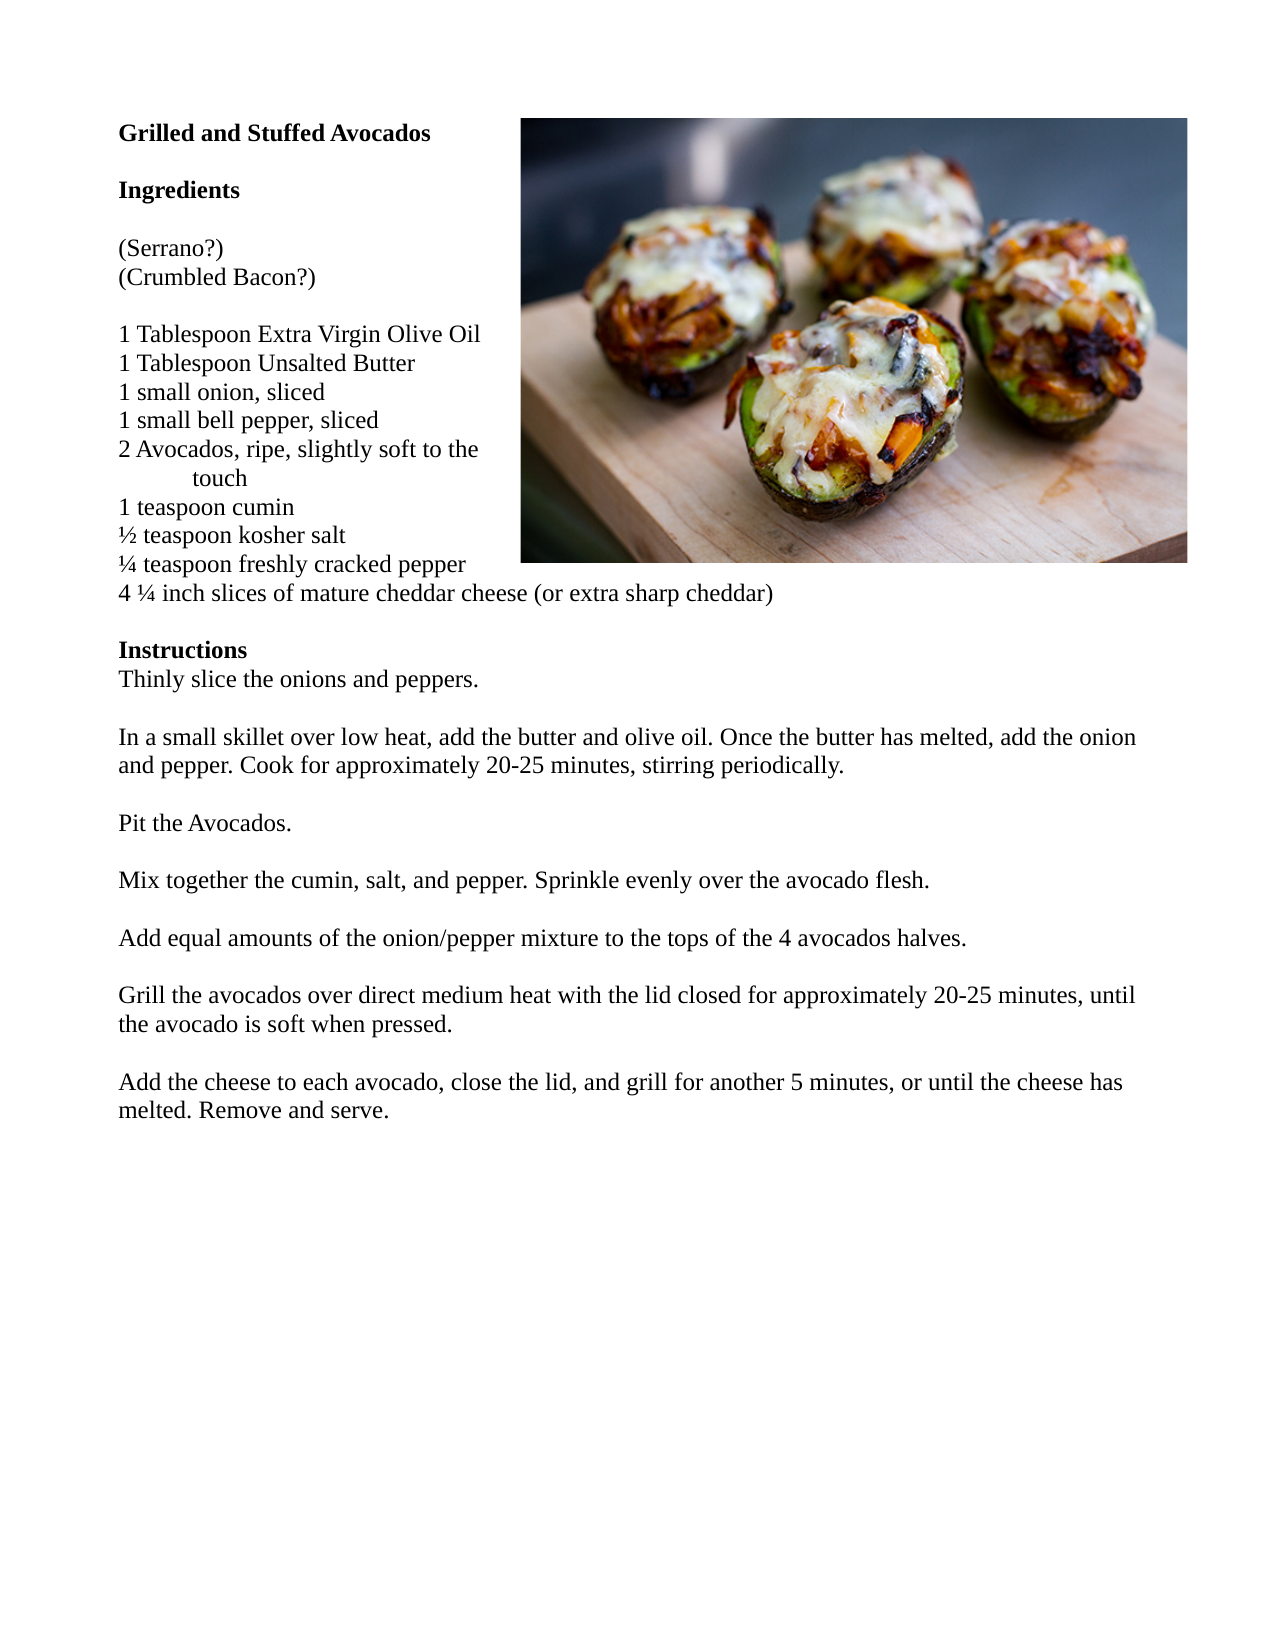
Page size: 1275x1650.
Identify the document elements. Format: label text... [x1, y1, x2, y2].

text 1 teaspoon cumin [118, 492, 520, 521]
text ½ teaspoon kosher salt [118, 521, 520, 549]
text Instructions [118, 636, 1157, 664]
text Ingredients [118, 176, 520, 204]
text 1 small bell pepper, sliced [118, 406, 520, 434]
text 4 ¼ inch slices of mature cheddar cheese (or extra sharp cheddar) [118, 578, 1157, 607]
text 1 Tablespoon Extra Virgin Olive Oil [118, 319, 520, 348]
text 2 Avocados, ripe, slightly soft to the touch [118, 434, 520, 492]
text Mix together the cumin, salt, and pepper. Sprinkle evenly over the avocado flesh. [118, 866, 1157, 894]
text Pit the Avocados. [118, 808, 1157, 837]
text 1 Tablespoon Unsalted Butter [118, 348, 520, 377]
text 1 small onion, sliced [118, 377, 520, 406]
text (Serrano?) [118, 233, 520, 262]
text Grill the avocados over direct medium heat with the lid closed for approximately 20-25 minutes, until the avocado is soft when pressed. [118, 981, 1157, 1038]
text Grilled and Stuffed Avocados [118, 118, 520, 147]
text Add the cheese to each avocado, close the lid, and grill for another 5 minutes, or until the cheese has melted. Remove and serve. [118, 1067, 1157, 1124]
picture [520, 118, 1188, 563]
text ¼ teaspoon freshly cracked pepper [118, 549, 1157, 578]
text (Crumbled Bacon?) [118, 262, 520, 291]
text Thinly slice the onions and peppers. [118, 664, 1157, 693]
text Add equal amounts of the onion/pepper mixture to the tops of the 4 avocados halves. [118, 923, 1157, 952]
text In a small skillet over low heat, add the butter and olive oil. Once the butter has melted, add the onion and pepper. Cook for approximately 20-25 minutes, stirring periodically. [118, 722, 1157, 779]
